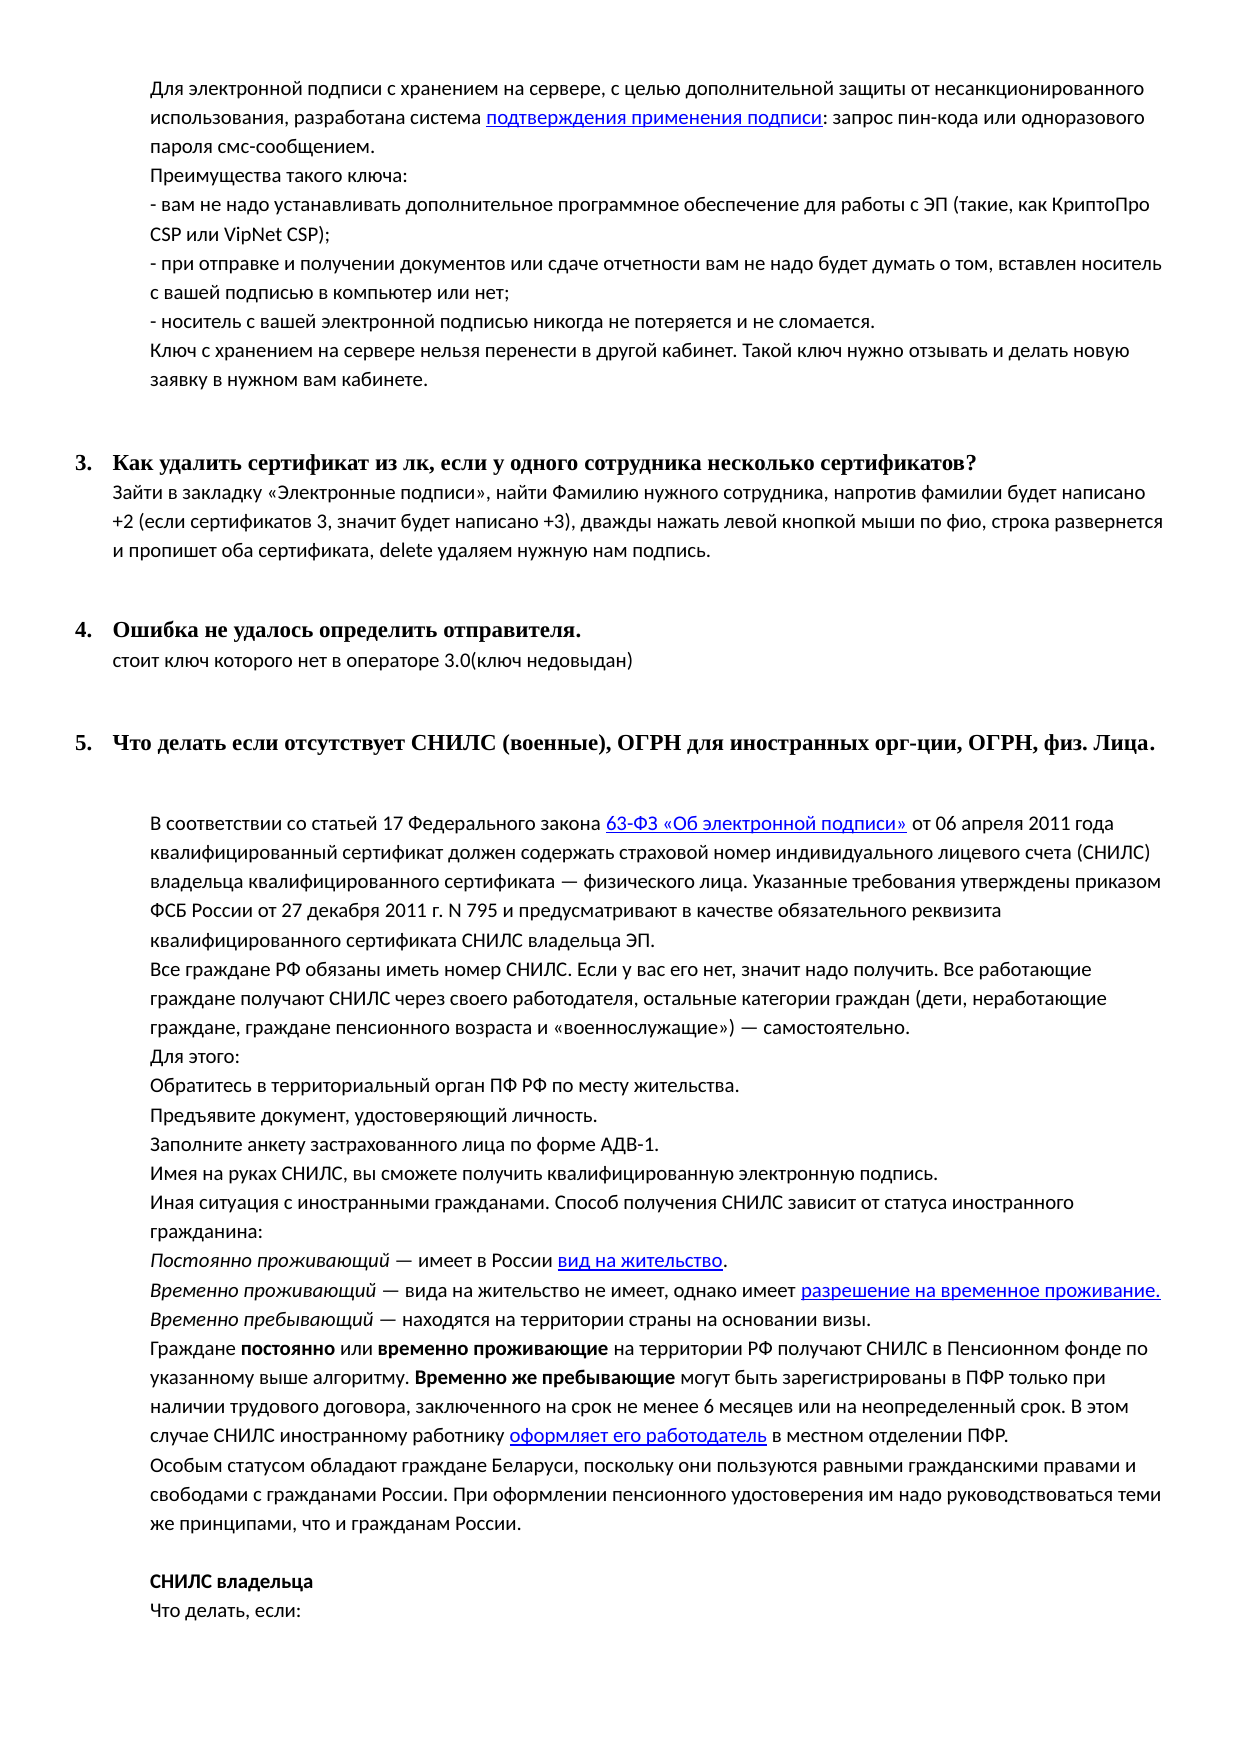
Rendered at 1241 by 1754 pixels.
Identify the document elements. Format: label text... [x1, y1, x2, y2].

text - вам не надо устанавливать дополнительное программное обеспечение для работы с ЭП (такие, как КриптоПро CSP или VipNet CSP); [150, 192, 1165, 246]
text Особым статусом обладают граждане Беларуси, поскольку они пользуются равными гражданскими правами и свободами с гражданами России. При оформлении пенсионного удостоверения им надо руководствоваться теми же принципами, что и гражданам России. [150, 1452, 1165, 1536]
text Предъявите документ, удостоверяющий личность. [150, 1102, 1165, 1127]
text Постоянно проживающий — имеет в России вид на жительство. [150, 1248, 1165, 1273]
subtitle Ошибка не удалось определить отправителя. [75, 617, 1165, 643]
text - при отправке и получении документов или сдаче отчетности вам не надо будет думать о том, вставлен носитель с вашей подписью в компьютер или нет; [150, 250, 1165, 304]
text Временно проживающий — вида на жительство не имеет, однако имеет разрешение на временное проживание. [150, 1277, 1165, 1302]
subtitle Что делать если отсутствует СНИЛС (военные), ОГРН для иностранных орг-ции, ОГРН, физ. Лица. [75, 729, 1165, 755]
subtitle Как удалить сертификат из лк, если у одного сотрудника несколько сертификатов? [75, 449, 1165, 475]
text Иная ситуация с иностранными гражданами. Способ получения СНИЛС зависит от статуса иностранного гражданина: [150, 1189, 1165, 1244]
text Имея на руках СНИЛС, вы сможете получить квалифицированную электронную подпись. [150, 1160, 1165, 1186]
text В соответствии со статьей 17 Федерального закона 63-ФЗ «Об электронной подписи» от 06 апреля 2011 года квалифицированный сертификат должен содержать страховой номер индивидуального лицевого счета (СНИЛС) владельца квалифицированного сертификата — физического лица. Указанные требования утверждены приказом ФСБ России от 27 декабря 2011 г. N 795 и предусматривают в качестве обязательного реквизита квалифицированного сертификата СНИЛС владельца ЭП. [150, 810, 1165, 952]
text Обратитесь в территориальный орган ПФ РФ по месту жительства. [150, 1073, 1165, 1098]
text Граждане постоянно или временно проживающие на территории РФ получают СНИЛС в Пенсионном фонде по указанному выше алгоритму. Временно же пребывающие могут быть зарегистрированы в ПФР только при наличии трудового договора, заключенного на срок не менее 6 месяцев или на неопределенный срок. В этом случае СНИЛС иностранному работнику оформляет его работодатель в местном отделении ПФР. [150, 1335, 1165, 1448]
text Все граждане РФ обязаны иметь номер СНИЛС. Если у вас его нет, значит надо получить. Все работающие граждане получают СНИЛС через своего работодателя, остальные категории граждан (дети, неработающие граждане, граждане пенсионного возраста и «военнослужащие») — самостоятельно. [150, 956, 1165, 1040]
text Ключ с хранением на сервере нельзя перенести в другой кабинет. Такой ключ нужно отзывать и делать новую заявку в нужном вам кабинете. [150, 337, 1165, 392]
list стоит ключ которого нет в операторе 3.0(ключ недовыдан) [112, 647, 1165, 672]
text - носитель с вашей электронной подписью никогда не потеряется и не сломается. [150, 308, 1165, 334]
text СНИЛС владельца Что делать, если: [150, 1568, 1165, 1623]
text Для электронной подписи с хранением на сервере, с целью дополнительной защиты от несанкционированного использования, разработана система подтверждения применения подписи: запрос пин-кода или одноразового пароля смс-сообщением. [150, 75, 1165, 159]
text Преимущества такого ключа: [150, 162, 1165, 188]
text Временно пребывающий — находятся на территории страны на основании визы. [150, 1306, 1165, 1331]
text Заполните анкету застрахованного лица по форме АДВ-1. [150, 1131, 1165, 1156]
list Зайти в закладку «Электронные подписи», найти Фамилию нужного сотрудника, напротив фамилии будет написано +2 (если сертификатов 3, значит будет написано +3), дважды нажать левой кнопкой мыши по фио, строка развернется и пропишет оба сертификата, delete удаляем нужную нам подпись. [112, 479, 1165, 563]
text Для этого: [150, 1043, 1165, 1069]
